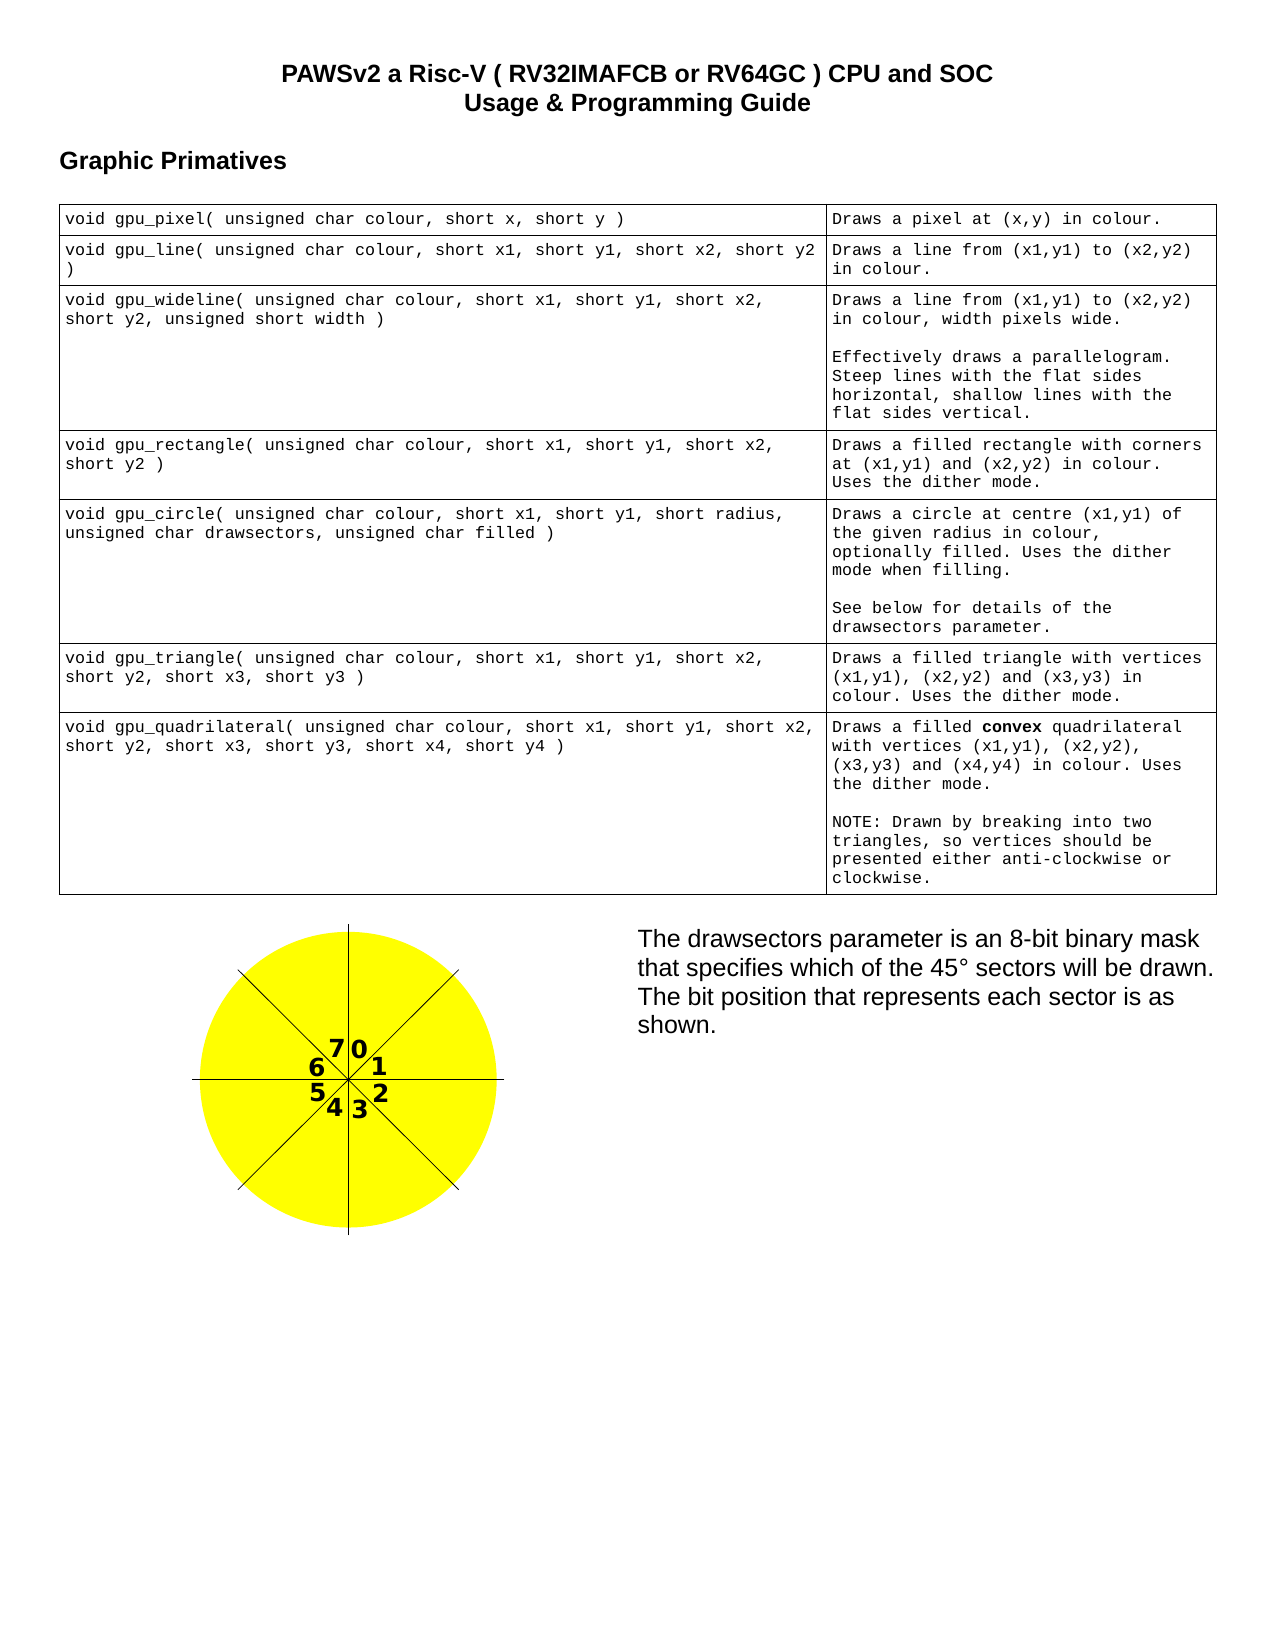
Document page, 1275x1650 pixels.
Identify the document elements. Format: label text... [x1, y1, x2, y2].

table_cell void gpu_wideline( unsigned char colour, short x1, short y1, short x2, short y2, unsigned short width ) [60, 286, 826, 429]
table_cell Draws a line from (x1,y1) to (x2,y2) in colour. [827, 236, 1216, 285]
table_cell Draws a filled convex quadrilateral with vertices (x1,y1), (x2,y2), (x3,y3) and (x4,y4) in colour. Uses the dither mode. NOTE: Drawn by breaking into two triangles, so vertices should be presented either anti-clockwise or clockwise. [827, 713, 1216, 894]
table_cell Draws a line from (x1,y1) to (x2,y2) in colour, width pixels wide. Effectively draws a parallelogram. Steep lines with the flat sides horizontal, shallow lines with the flat sides vertical. [827, 286, 1216, 429]
table_cell void gpu_rectangle( unsigned char colour, short x1, short y1, short x2, short y2 ) [60, 431, 826, 499]
table_cell void gpu_triangle( unsigned char colour, short x1, short y1, short x2, short y2, short x3, short y3 ) [60, 644, 826, 712]
table_header Draws a pixel at (x,y) in colour. [827, 205, 1216, 235]
table_header The drawsectors parameter is an 8-bit binary mask that specifies which of the 45° sectors will be drawn. The bit position that represents each sector is as shown. [638, 924, 1216, 1235]
table_cell Draws a filled rectangle with corners at (x1,y1) and (x2,y2) in colour. Uses the dither mode. [827, 431, 1216, 499]
text Graphic Primatives [59, 146, 1216, 175]
table_cell Draws a filled triangle with vertices (x1,y1), (x2,y2) and (x3,y3) in colour. Uses the dither mode. [827, 644, 1216, 712]
table_cell void gpu_circle( unsigned char colour, short x1, short y1, short radius, unsigned char drawsectors, unsigned char filled ) [60, 500, 826, 643]
table_header [59, 924, 192, 1235]
table_cell Draws a circle at centre (x1,y1) of the given radius in colour, optionally filled. Uses the dither mode when filling. See below for details of the drawsectors parameter. [827, 500, 1216, 643]
table_cell void gpu_quadrilateral( unsigned char colour, short x1, short y1, short x2, short y2, short x3, short y3, short x4, short y4 ) [60, 713, 826, 894]
table_cell void gpu_line( unsigned char colour, short x1, short y1, short x2, short y2 ) [60, 236, 826, 285]
table_header void gpu_pixel( unsigned char colour, short x, short y ) [60, 205, 826, 235]
table_header [504, 924, 637, 1235]
